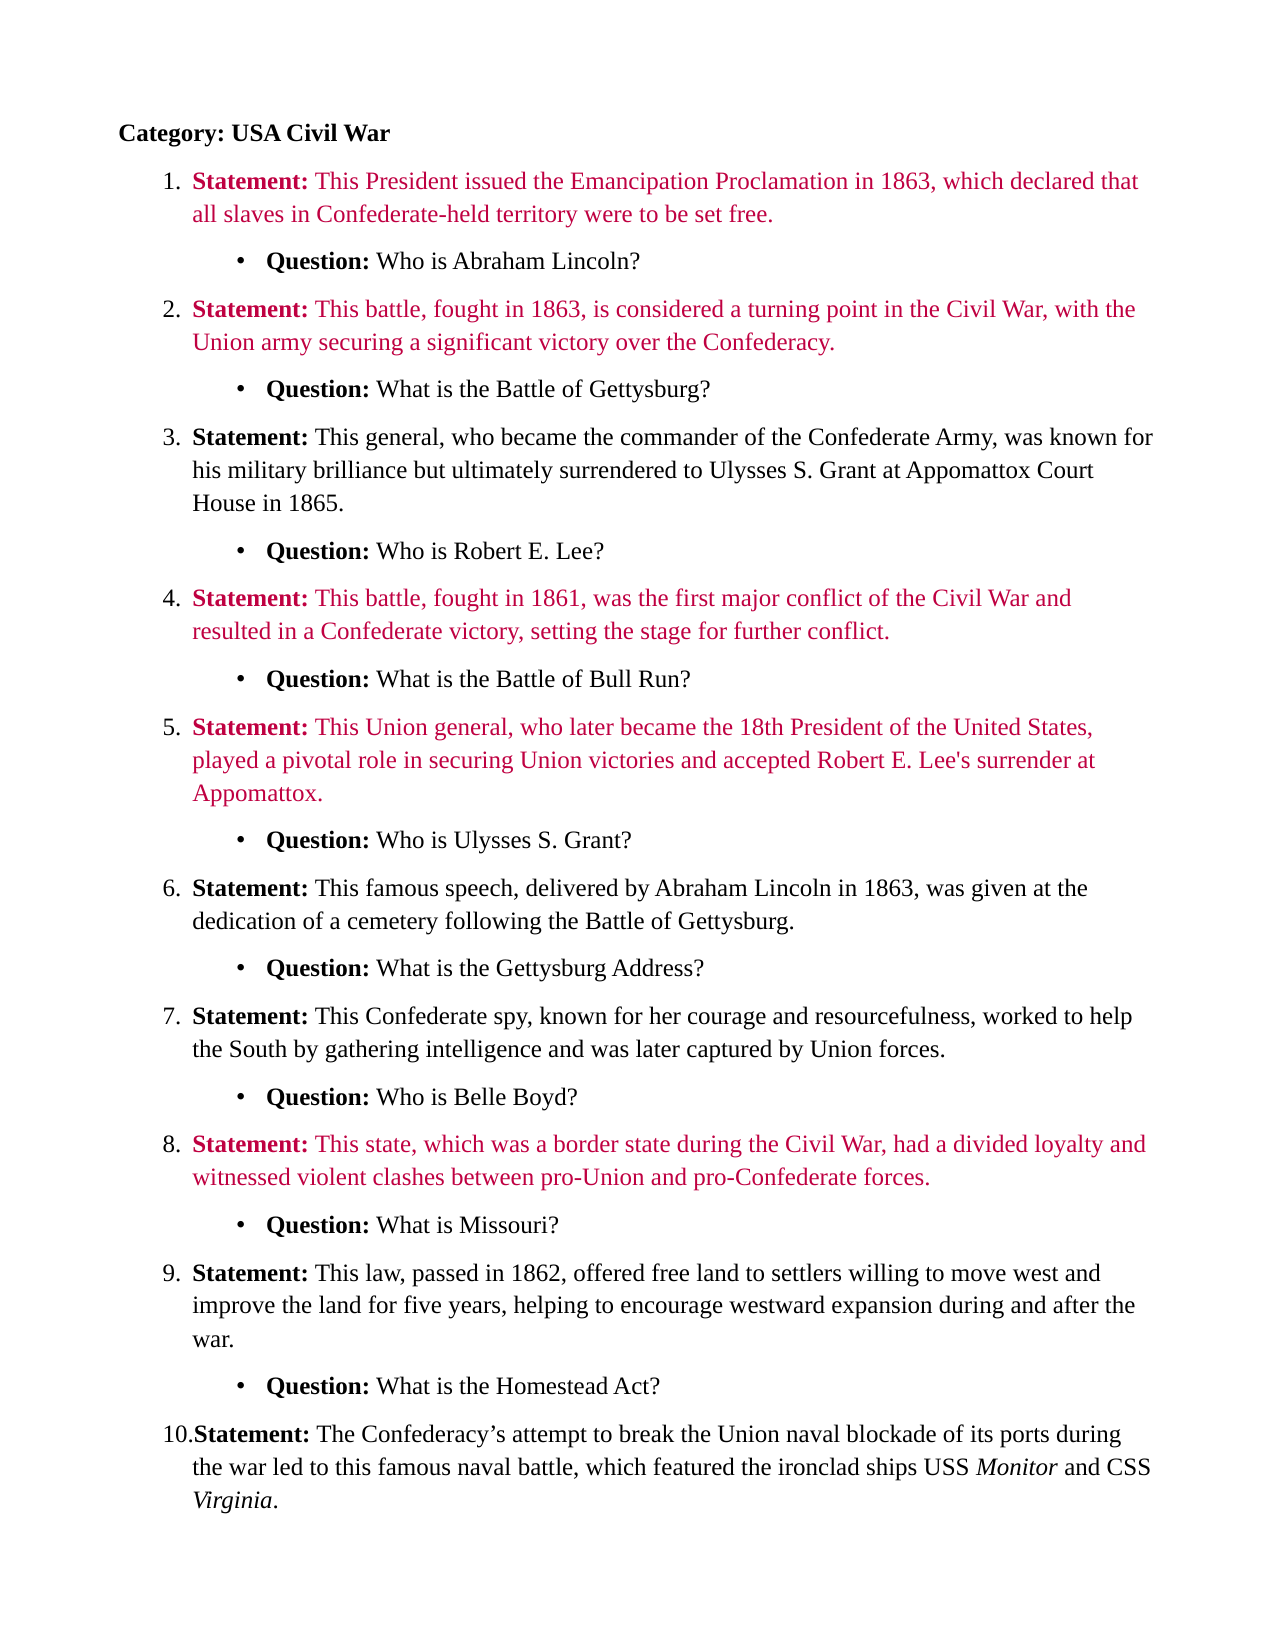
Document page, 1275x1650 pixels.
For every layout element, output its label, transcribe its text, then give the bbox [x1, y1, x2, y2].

list Statement: This famous speech, delivered by Abraham Lincoln in 1863, was given at the dedication of a cemetery following the Battle of Gettysburg. [162, 873, 1157, 935]
list Question: What is the Gettysburg Address? [236, 953, 1157, 982]
list Question: Who is Robert E. Lee? [236, 536, 1157, 564]
list Question: Who is Ulysses S. Grant? [236, 825, 1157, 854]
list Statement: This battle, fought in 1861, was the first major conflict of the Civil War and resulted in a Confederate victory, setting the stage for further conflict. [162, 583, 1157, 645]
list Statement: This President issued the Emancipation Proclamation in 1863, which declared that all slaves in Confederate-held territory were to be set free. [162, 166, 1157, 227]
list Statement: This general, who became the commander of the Confederate Army, was known for his military brilliance but ultimately surrendered to Ulysses S. Grant at Appomattox Court House in 1865. [162, 422, 1157, 517]
list Question: What is the Battle of Bull Run? [236, 664, 1157, 693]
list Question: What is the Homestead Act? [236, 1371, 1157, 1400]
list Statement: The Confederacy’s attempt to break the Union naval blockade of its ports during the war led to this famous naval battle, which featured the ironclad ships USS Monitor and CSS Virginia. [162, 1419, 1157, 1514]
list Question: What is the Battle of Gettysburg? [236, 374, 1157, 403]
list Statement: This state, which was a border state during the Civil War, had a divided loyalty and witnessed violent clashes between pro-Union and pro-Confederate forces. [162, 1129, 1157, 1191]
list Question: What is Missouri? [236, 1210, 1157, 1239]
list Question: Who is Abraham Lincoln? [236, 246, 1157, 275]
list Statement: This Union general, who later became the 18th President of the United States, played a pivotal role in securing Union victories and accepted Robert E. Lee's surrender at Appomattox. [162, 712, 1157, 806]
list Statement: This Confederate spy, known for her courage and resourcefulness, worked to help the South by gathering intelligence and was later captured by Union forces. [162, 1001, 1157, 1063]
text Category: USA Civil War [118, 118, 1157, 147]
list Statement: This battle, fought in 1863, is considered a turning point in the Civil War, with the Union army securing a significant victory over the Confederacy. [162, 294, 1157, 356]
list Statement: This law, passed in 1862, offered free land to settlers willing to move west and improve the land for five years, helping to encourage westward expansion during and after the war. [162, 1258, 1157, 1352]
list Question: Who is Belle Boyd? [236, 1082, 1157, 1111]
